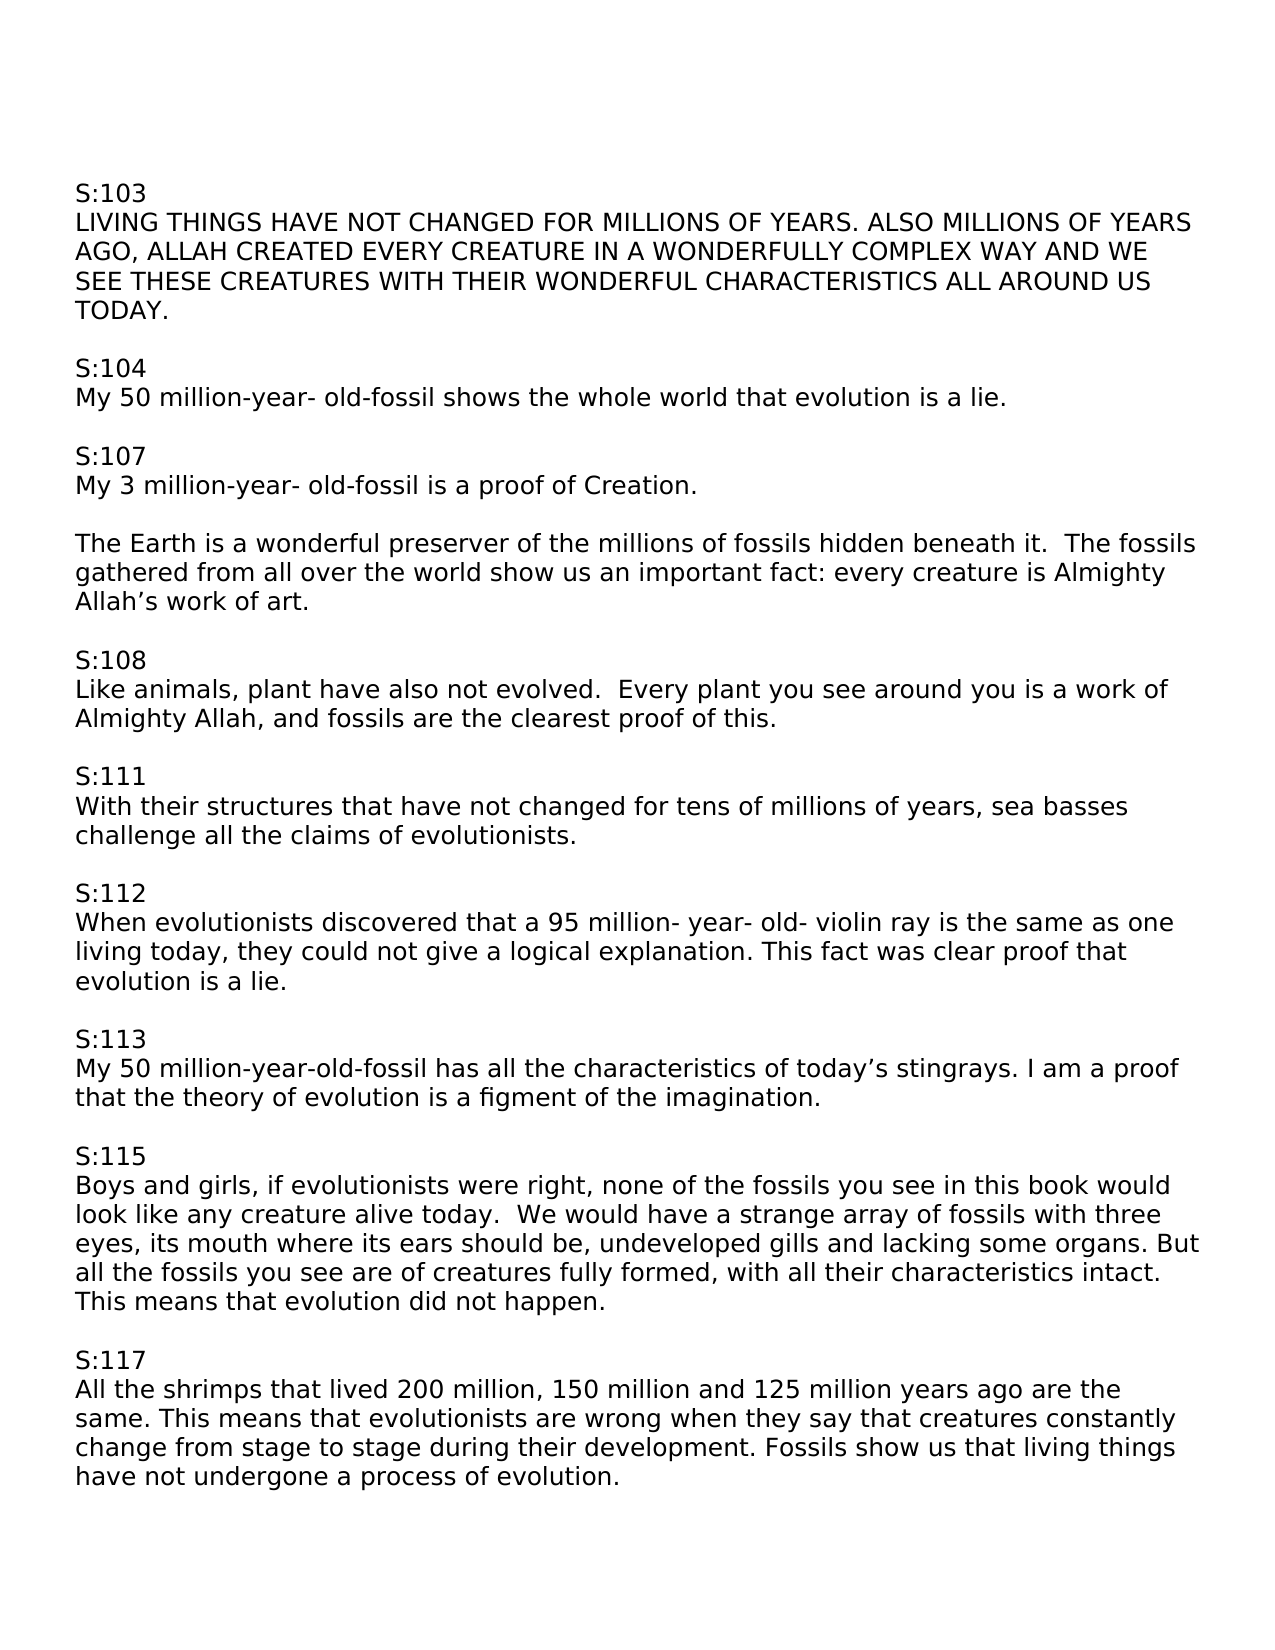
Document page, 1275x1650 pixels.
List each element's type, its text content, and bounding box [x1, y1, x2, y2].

text My 3 million-year- old-fossil is a proof of Creation. [75, 471, 1200, 500]
text S:104 [75, 354, 1200, 383]
text S:103 [75, 179, 1200, 208]
text Like animals, plant have also not evolved. Every plant you see around you is a work of Almighty Allah, and fossils are the clearest proof of this. [75, 675, 1200, 733]
text S:108 [75, 646, 1200, 675]
text S:115 [75, 1142, 1200, 1171]
text When evolutionists discovered that a 95 million- year- old- violin ray is the same as one living today, they could not give a logical explanation. This fact was clear proof that evolution is a lie. [75, 908, 1200, 996]
text My 50 million-year-old-fossil has all the characteristics of today’s stingrays. I am a proof that the theory of evolution is a figment of the imagination. [75, 1054, 1200, 1112]
text Boys and girls, if evolutionists were right, none of the fossils you see in this book would look like any creature alive today. We would have a strange array of fossils with three eyes, its mouth where its ears should be, undeveloped gills and lacking some organs. But all the fossils you see are of creatures fully formed, with all their characteristics intact. This means that evolution did not happen. [75, 1171, 1200, 1317]
text S:111 [75, 762, 1200, 792]
text S:107 [75, 442, 1200, 471]
text S:113 [75, 1025, 1200, 1054]
text The Earth is a wonderful preserver of the millions of fossils hidden beneath it. The fossils gathered from all over the world show us an important fact: every creature is Almighty Allah’s work of art. [75, 529, 1200, 617]
text S:117 [75, 1346, 1200, 1375]
text LIVING THINGS HAVE NOT CHANGED FOR MILLIONS OF YEARS. ALSO MILLIONS OF YEARS AGO, ALLAH CREATED EVERY CREATURE IN A WONDERFULLY COMPLEX WAY AND WE SEE THESE CREATURES WITH THEIR WONDERFUL CHARACTERISTICS ALL AROUND US TODAY. [75, 208, 1200, 325]
text With their structures that have not changed for tens of millions of years, sea basses challenge all the claims of evolutionists. [75, 792, 1200, 850]
text All the shrimps that lived 200 million, 150 million and 125 million years ago are the same. This means that evolutionists are wrong when they say that creatures constantly change from stage to stage during their development. Fossils show us that living things have not undergone a process of evolution. [75, 1375, 1200, 1492]
text S:112 [75, 879, 1200, 908]
text My 50 million-year- old-fossil shows the whole world that evolution is a lie. [75, 383, 1200, 412]
